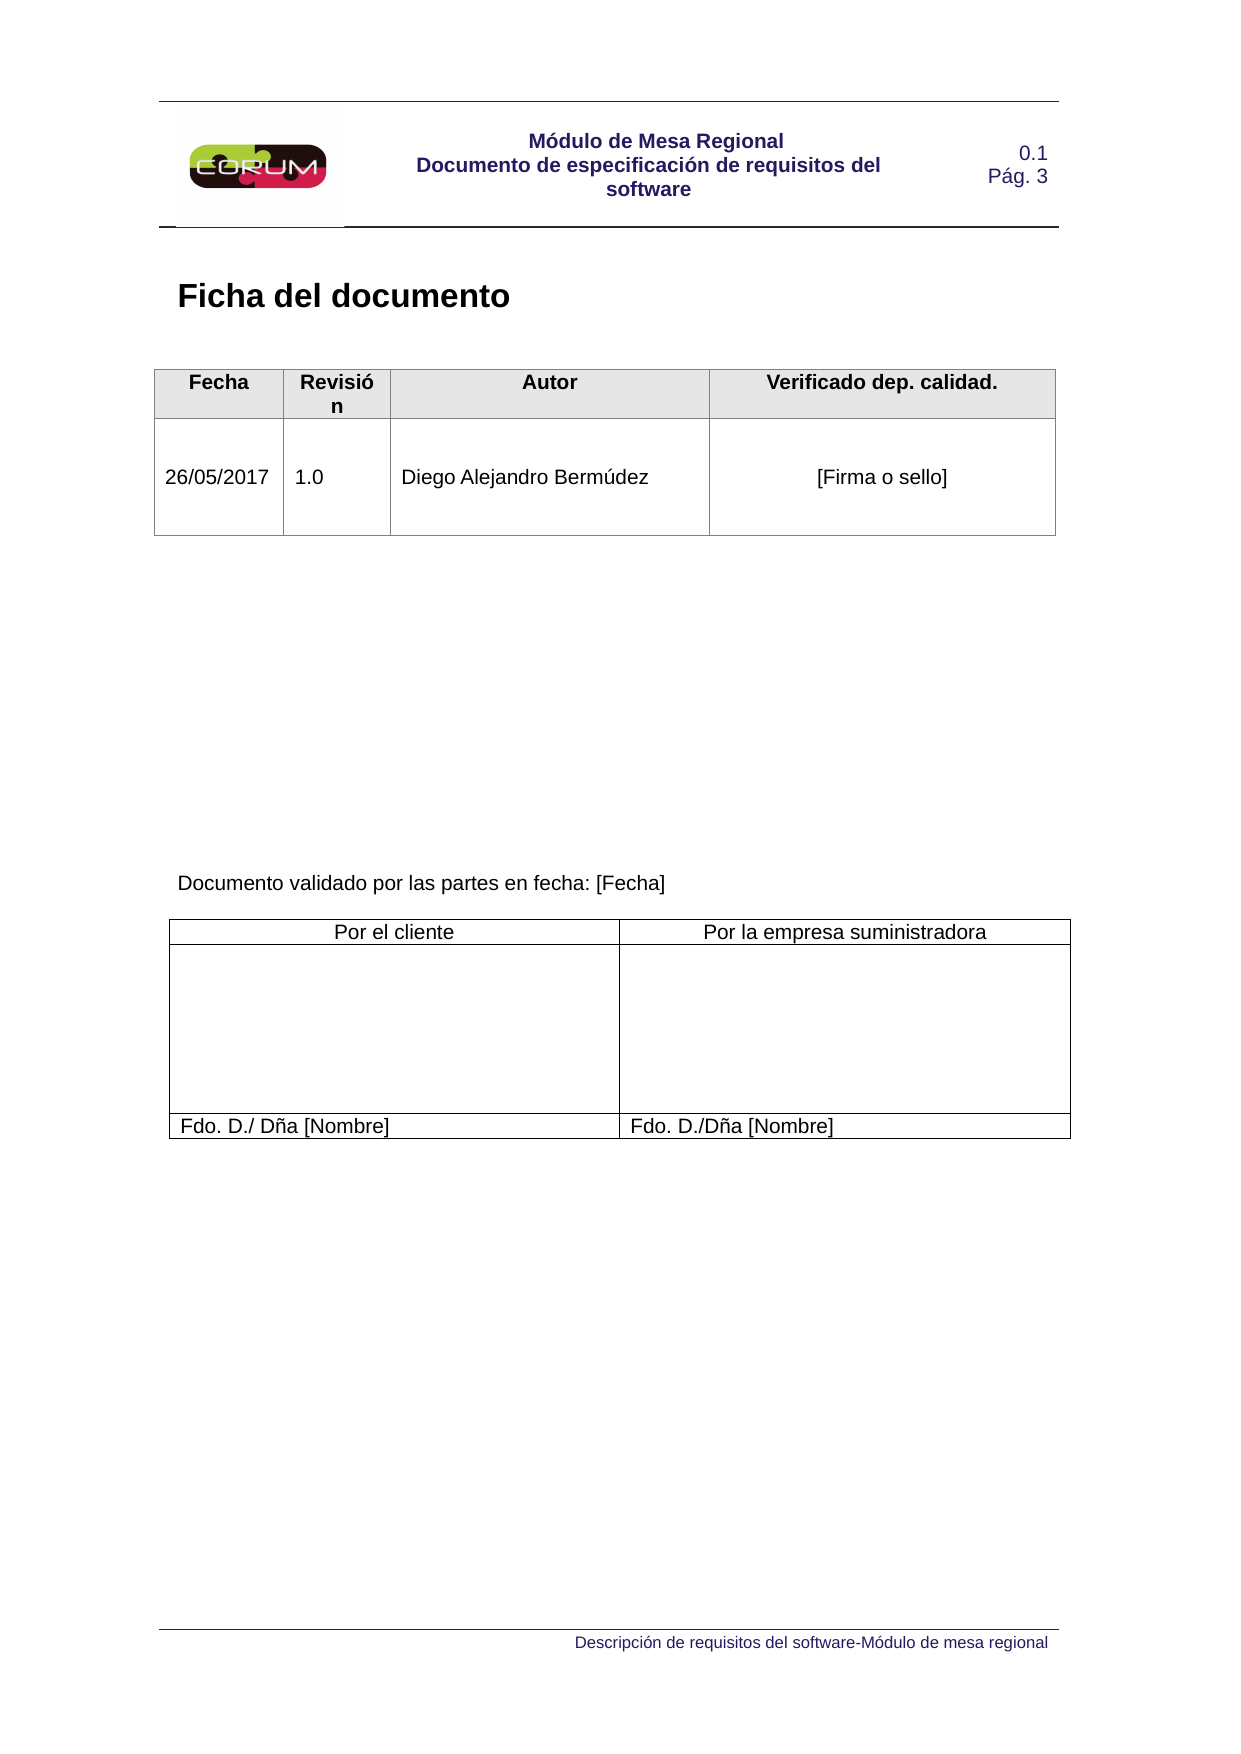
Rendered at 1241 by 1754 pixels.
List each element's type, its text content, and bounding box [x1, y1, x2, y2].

table_cell [620, 945, 1070, 1113]
table_cell Fdo. D./ Dña [Nombre] [170, 1114, 619, 1138]
table_cell 1.0 [284, 419, 390, 535]
table_cell [170, 945, 619, 1113]
picture [175, 102, 345, 227]
table_header Por el cliente [170, 920, 619, 944]
table_header Verificado dep. calidad. [710, 370, 1055, 418]
table_header Por la empresa suministradora [620, 920, 1070, 944]
table_cell Diego Alejandro Bermúdez [391, 419, 709, 535]
table_cell [Firma o sello] [710, 419, 1055, 535]
text Documento validado por las partes en fecha: [Fecha] [177, 871, 1063, 895]
text Ficha del documento [177, 276, 1063, 315]
table_cell Fdo. D./Dña [Nombre] [620, 1114, 1070, 1138]
table_header Revisión [284, 370, 390, 418]
table_header Fecha [155, 370, 283, 418]
table_header Autor [391, 370, 709, 418]
table_cell 26/05/2017 [155, 419, 283, 535]
